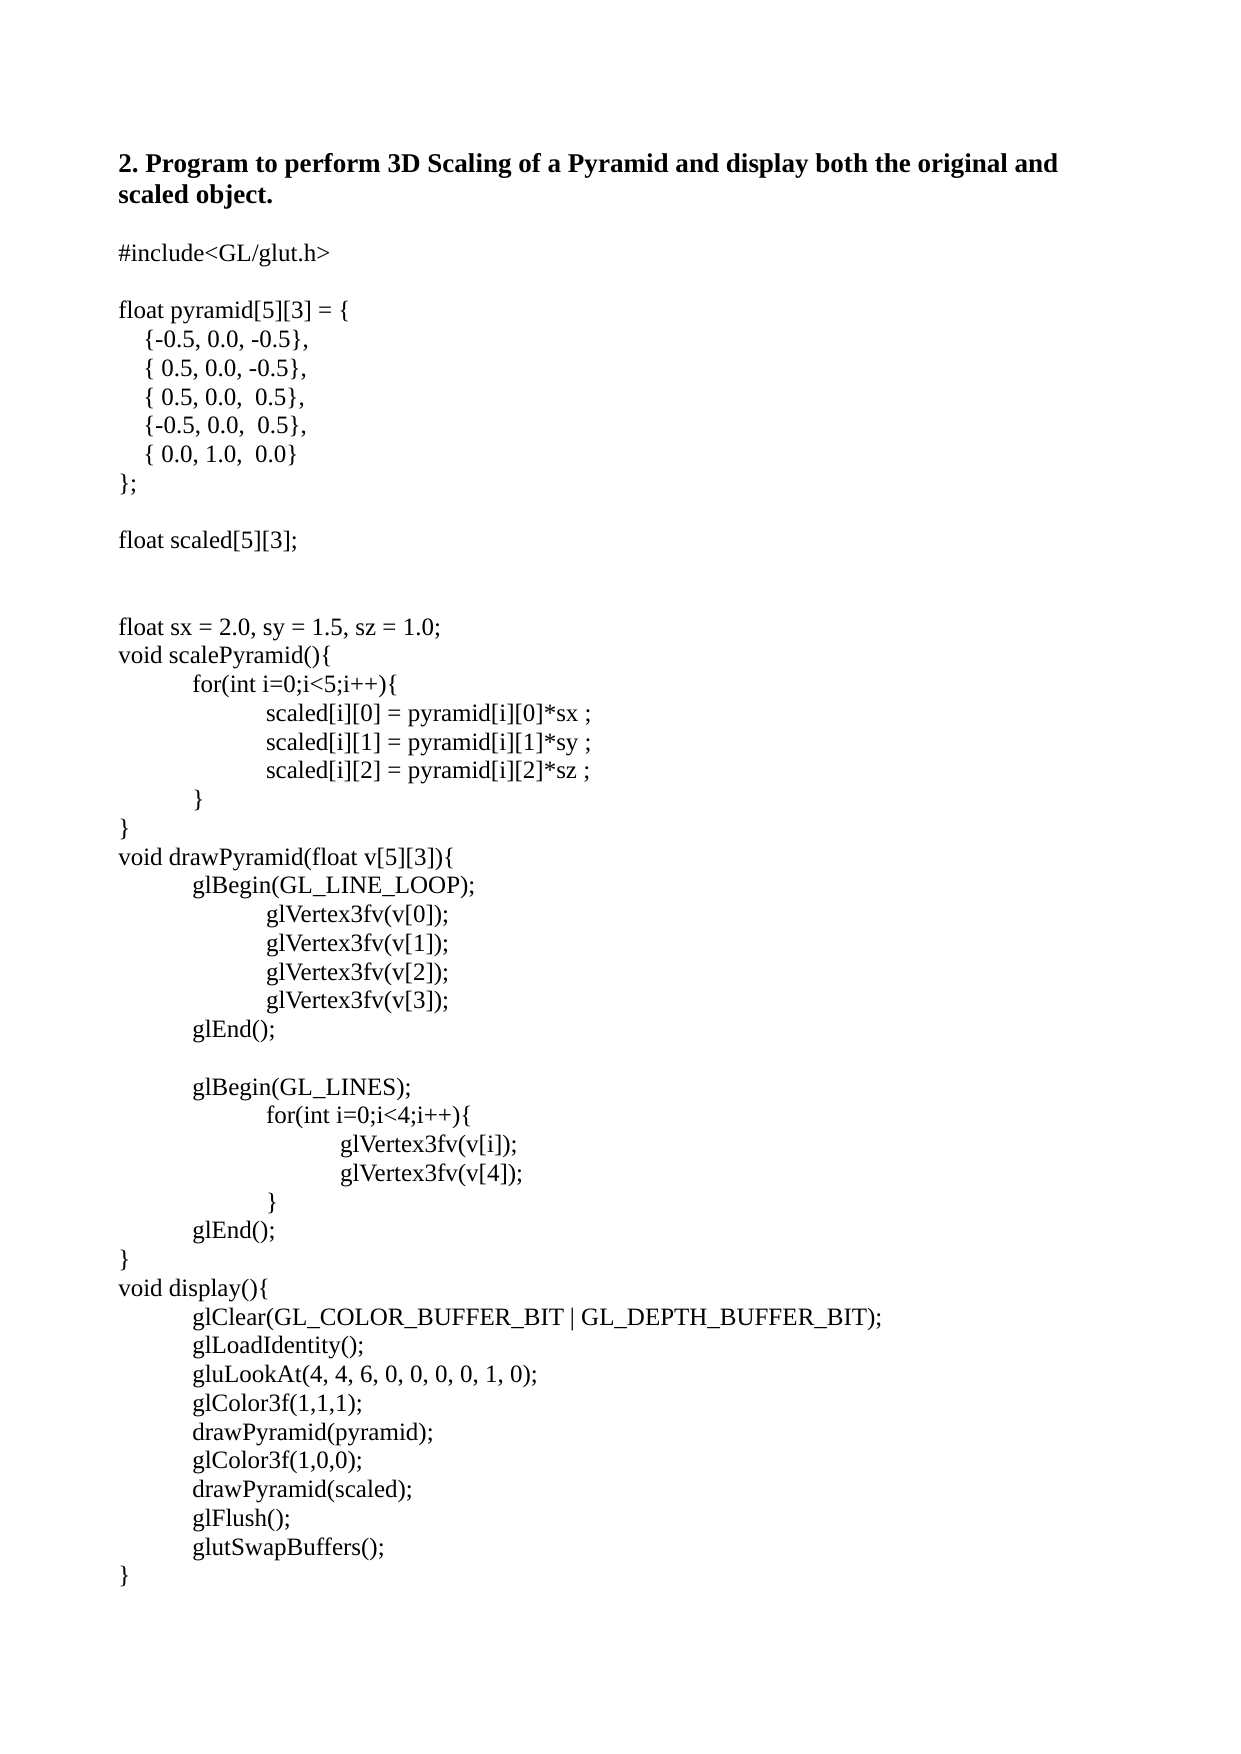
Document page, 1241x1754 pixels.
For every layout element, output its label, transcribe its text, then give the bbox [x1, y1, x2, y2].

text scaled[i][0] = pyramid[i][0]*sx ; [118, 698, 1122, 727]
text glVertex3fv(v[2]); [118, 957, 1122, 985]
text float sx = 2.0, sy = 1.5, sz = 1.0; [118, 612, 1122, 640]
text glEnd(); [118, 1215, 1122, 1244]
text float scaled[5][3]; [118, 525, 1122, 554]
text glVertex3fv(v[1]); [118, 928, 1122, 957]
text } [118, 784, 1122, 813]
text glVertex3fv(v[i]); [118, 1129, 1122, 1158]
text drawPyramid(pyramid); [118, 1417, 1122, 1445]
text glVertex3fv(v[3]); [118, 985, 1122, 1014]
text } [118, 1244, 1122, 1273]
text } [118, 813, 1122, 842]
text { 0.0, 1.0, 0.0} [118, 439, 1122, 468]
text glVertex3fv(v[4]); [118, 1158, 1122, 1187]
text glClear(GL_COLOR_BUFFER_BIT | GL_DEPTH_BUFFER_BIT); [118, 1302, 1122, 1330]
text glutSwapBuffers(); [118, 1532, 1122, 1560]
text glColor3f(1,1,1); [118, 1388, 1122, 1417]
text glFlush(); [118, 1503, 1122, 1532]
text void drawPyramid(float v[5][3]){ [118, 842, 1122, 870]
text glBegin(GL_LINE_LOOP); [118, 870, 1122, 899]
text scaled[i][2] = pyramid[i][2]*sz ; [118, 755, 1122, 784]
text gluLookAt(4, 4, 6, 0, 0, 0, 0, 1, 0); [118, 1359, 1122, 1388]
text void display(){ [118, 1273, 1122, 1302]
text drawPyramid(scaled); [118, 1474, 1122, 1503]
text {-0.5, 0.0, 0.5}, [118, 410, 1122, 439]
text float pyramid[5][3] = { [118, 295, 1122, 324]
text 2. Program to perform 3D Scaling of a Pyramid and display both the original and scaled object. [118, 147, 1122, 209]
text {-0.5, 0.0, -0.5}, [118, 324, 1122, 353]
text } [118, 1560, 1122, 1589]
text }; [118, 468, 1122, 497]
text glLoadIdentity(); [118, 1330, 1122, 1359]
text glVertex3fv(v[0]); [118, 899, 1122, 928]
text glColor3f(1,0,0); [118, 1445, 1122, 1474]
text for(int i=0;i<5;i++){ [118, 669, 1122, 698]
text #include<GL/glut.h> [118, 238, 1122, 267]
text for(int i=0;i<4;i++){ [118, 1100, 1122, 1129]
text void scalePyramid(){ [118, 640, 1122, 669]
text glBegin(GL_LINES); [118, 1072, 1122, 1100]
text { 0.5, 0.0, -0.5}, [118, 353, 1122, 382]
text } [118, 1187, 1122, 1215]
text scaled[i][1] = pyramid[i][1]*sy ; [118, 727, 1122, 755]
text { 0.5, 0.0, 0.5}, [118, 382, 1122, 410]
text glEnd(); [118, 1014, 1122, 1043]
